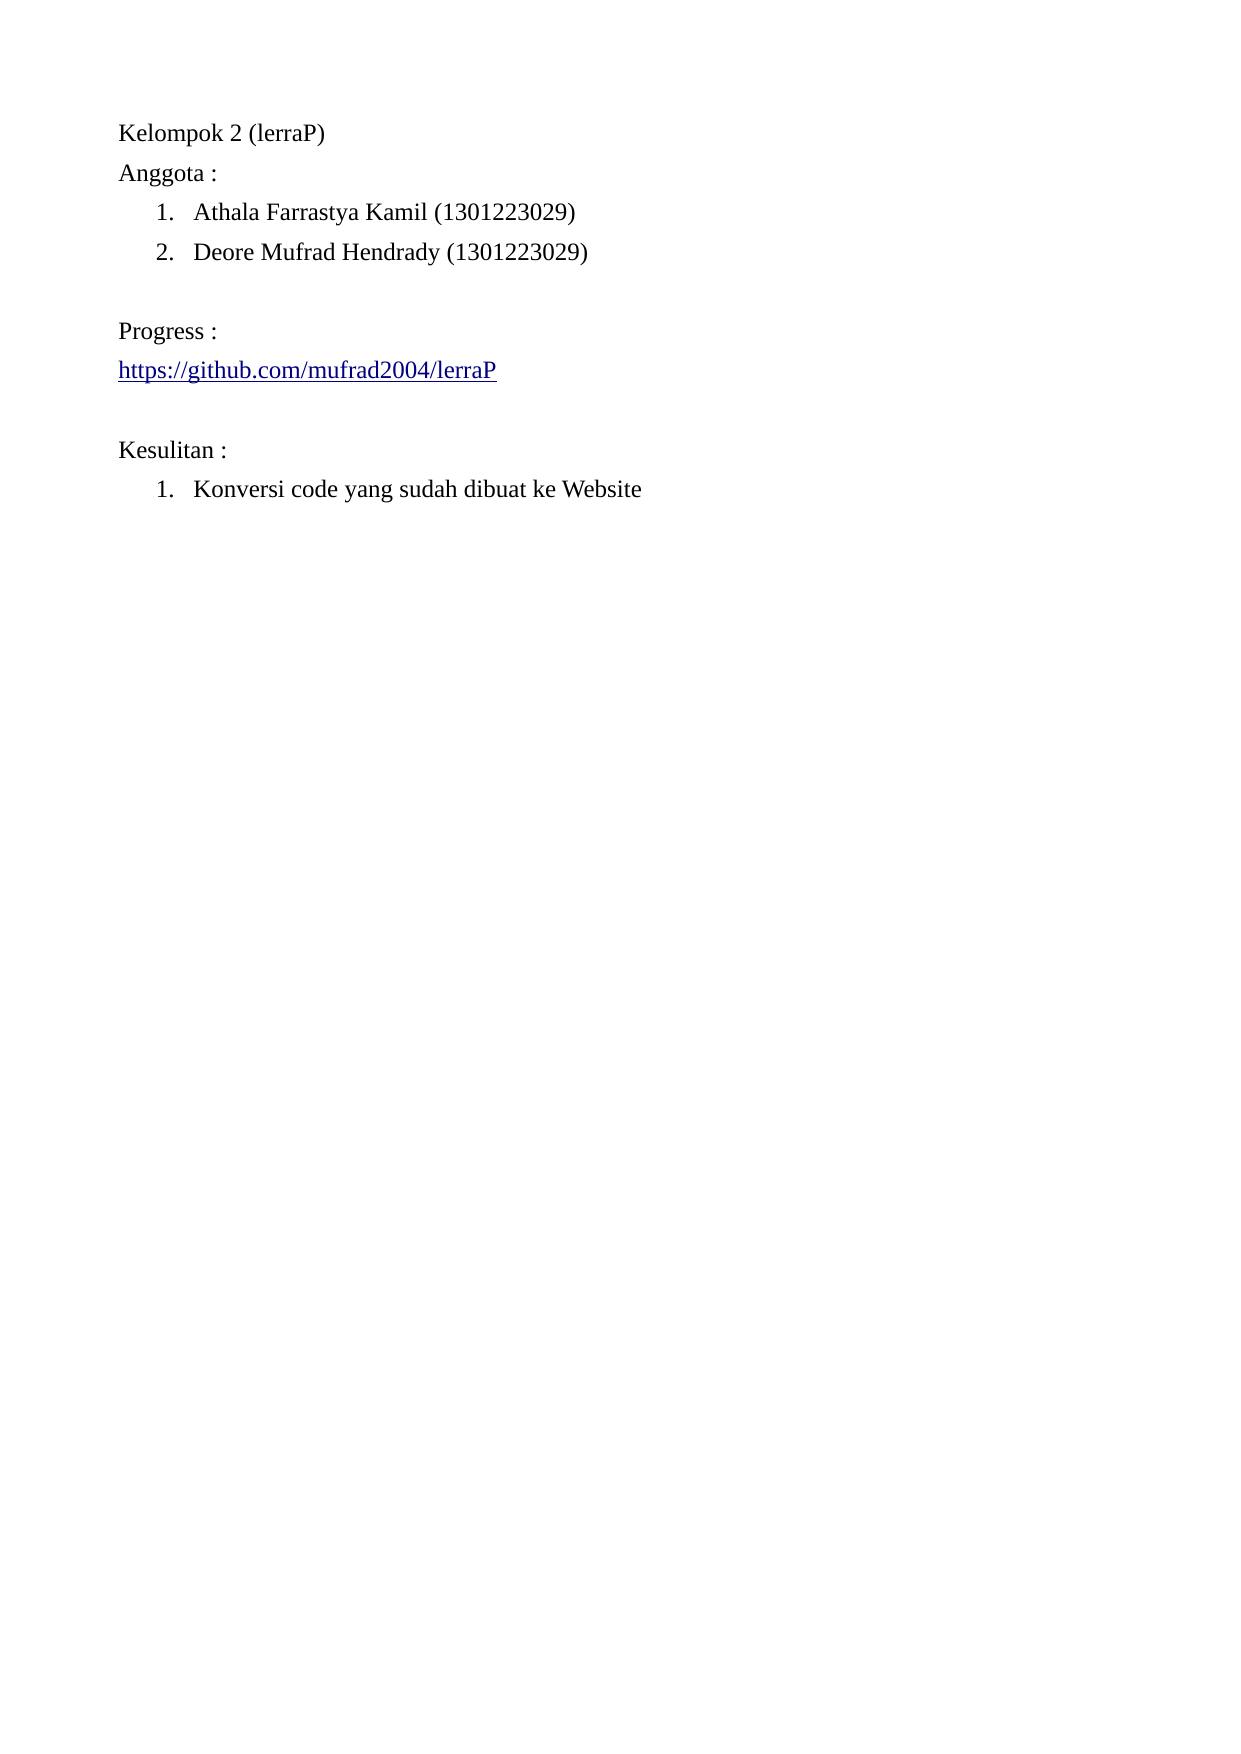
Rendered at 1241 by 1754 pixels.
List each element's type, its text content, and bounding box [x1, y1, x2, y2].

list Athala Farrastya Kamil (1301223029) [156, 197, 1122, 226]
text Kesulitan : [118, 435, 1122, 463]
list Deore Mufrad Hendrady (1301223029) [156, 237, 1122, 266]
list Konversi code yang sudah dibuat ke Website [156, 474, 1122, 503]
text Anggota : [118, 158, 1122, 186]
text https://github.com/mufrad2004/lerraP [118, 356, 1122, 384]
text Kelompok 2 (lerraP) [118, 118, 1122, 147]
text Progress : [118, 316, 1122, 345]
